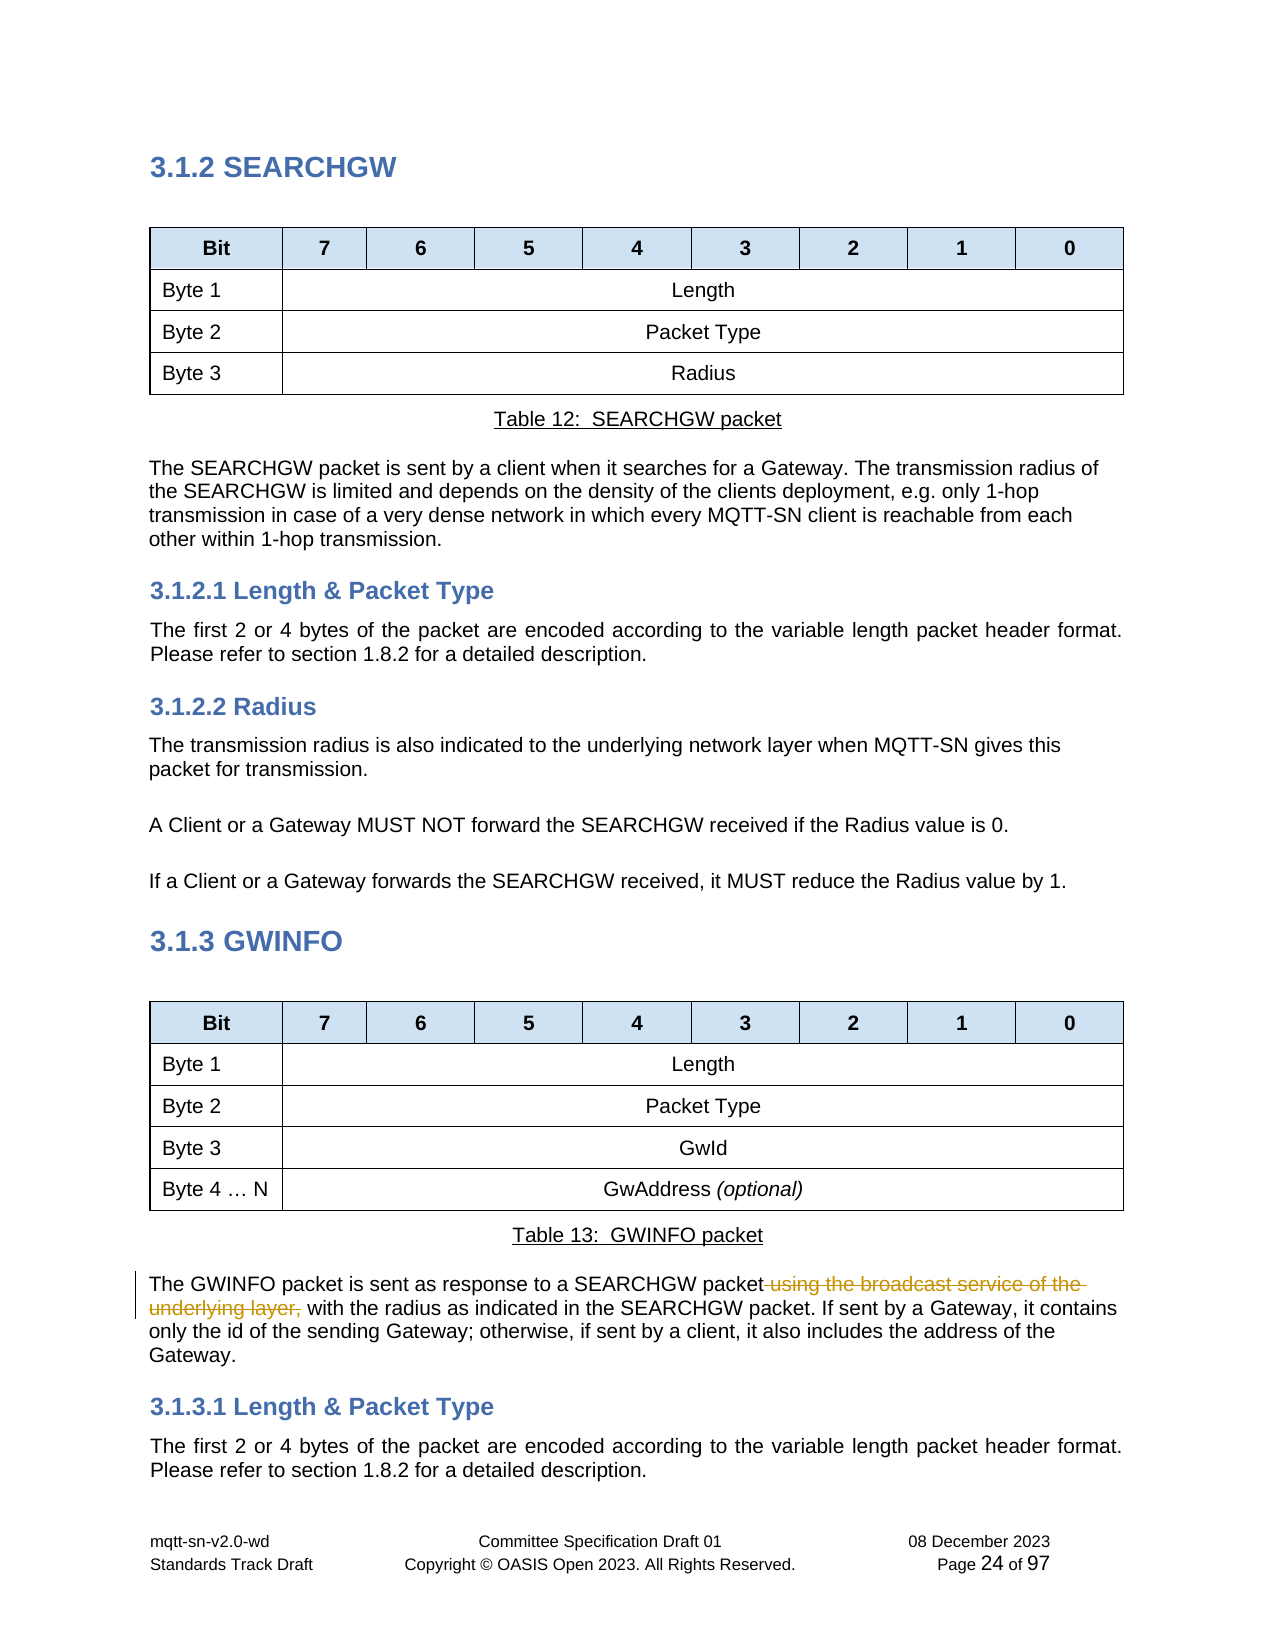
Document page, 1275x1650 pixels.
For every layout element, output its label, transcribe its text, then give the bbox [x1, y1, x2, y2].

table_cell GwAddress (optional) [283, 1169, 1123, 1209]
table_cell Radius [283, 353, 1123, 393]
table_cell Length [283, 270, 1123, 310]
subtitle 3.1.2.1 Length & Packet Type [150, 576, 1124, 605]
text A Client or a Gateway MUST NOT forward the SEARCHGW received if the Radius value is 0. [148, 813, 1124, 837]
table_header 6 [367, 228, 474, 268]
table_header 1 [908, 228, 1015, 268]
table_cell Byte 2 [151, 311, 282, 352]
text Table 12: SEARCHGW packet [150, 407, 1125, 431]
table_header 7 [283, 1002, 366, 1043]
table_header 5 [475, 1002, 582, 1043]
table_header 2 [800, 1002, 907, 1043]
table_cell Byte 3 [151, 353, 282, 393]
text The GWINFO packet is sent as response to a SEARCHGW packet with the radius as indicated in the SEARCHGW packet. If sent by a Gateway, it contains only the id of the sending Gateway; otherwise, if sent by a client, it also includes the address of the Gateway. [148, 1271, 1124, 1367]
table_header 2 [800, 228, 907, 268]
text The first 2 or 4 bytes of the packet are encoded according to the variable length packet header format. Please refer to section 1.8.2 for a detailed description. [150, 1433, 1124, 1482]
table_cell Byte 3 [151, 1127, 282, 1168]
subtitle 3.1.2.2 Radius [150, 692, 1124, 720]
table_header 4 [583, 1002, 691, 1043]
table_cell Packet Type [283, 311, 1123, 352]
table_cell Byte 2 [151, 1086, 282, 1126]
table_header 0 [1016, 228, 1123, 268]
table_header Bit [151, 1002, 282, 1043]
table_header 0 [1016, 1002, 1123, 1043]
table_cell Byte 4 … N [151, 1169, 282, 1209]
table_cell Byte 1 [151, 270, 282, 310]
table_header 4 [583, 228, 691, 268]
table_header 7 [283, 228, 366, 268]
text The SEARCHGW packet is sent by a client when it searches for a Gateway. The transmission radius of the SEARCHGW is limited and depends on the density of the clients deployment, e.g. only 1-hop transmission in case of a very dense network in which every MQTT-SN client is reachable from each other within 1-hop transmission. [148, 455, 1124, 551]
table_header 1 [908, 1002, 1015, 1043]
text If a Client or a Gateway forwards the SEARCHGW received, it MUST reduce the Radius value by 1. [148, 868, 1124, 892]
subtitle 3.1.3.1 Length & Packet Type [150, 1392, 1124, 1421]
table_header 5 [475, 228, 582, 268]
table_cell Length [283, 1044, 1123, 1084]
table_header Bit [151, 228, 282, 268]
table_header 3 [692, 228, 799, 268]
text Table 13: GWINFO packet [150, 1223, 1125, 1247]
table_cell GwId [283, 1127, 1123, 1168]
table_header 3 [692, 1002, 799, 1043]
table_cell Packet Type [283, 1086, 1123, 1126]
table_header 6 [367, 1002, 474, 1043]
table_cell Byte 1 [151, 1044, 282, 1084]
text The first 2 or 4 bytes of the packet are encoded according to the variable length packet header format. Please refer to section 1.8.2 for a detailed description. [150, 617, 1124, 666]
text The transmission radius is also indicated to the underlying network layer when MQTT-SN gives this packet for transmission. [148, 733, 1124, 781]
subtitle 3.1.3 GWINFO [150, 924, 1124, 958]
subtitle 3.1.2 SEARCHGW [150, 150, 1124, 183]
